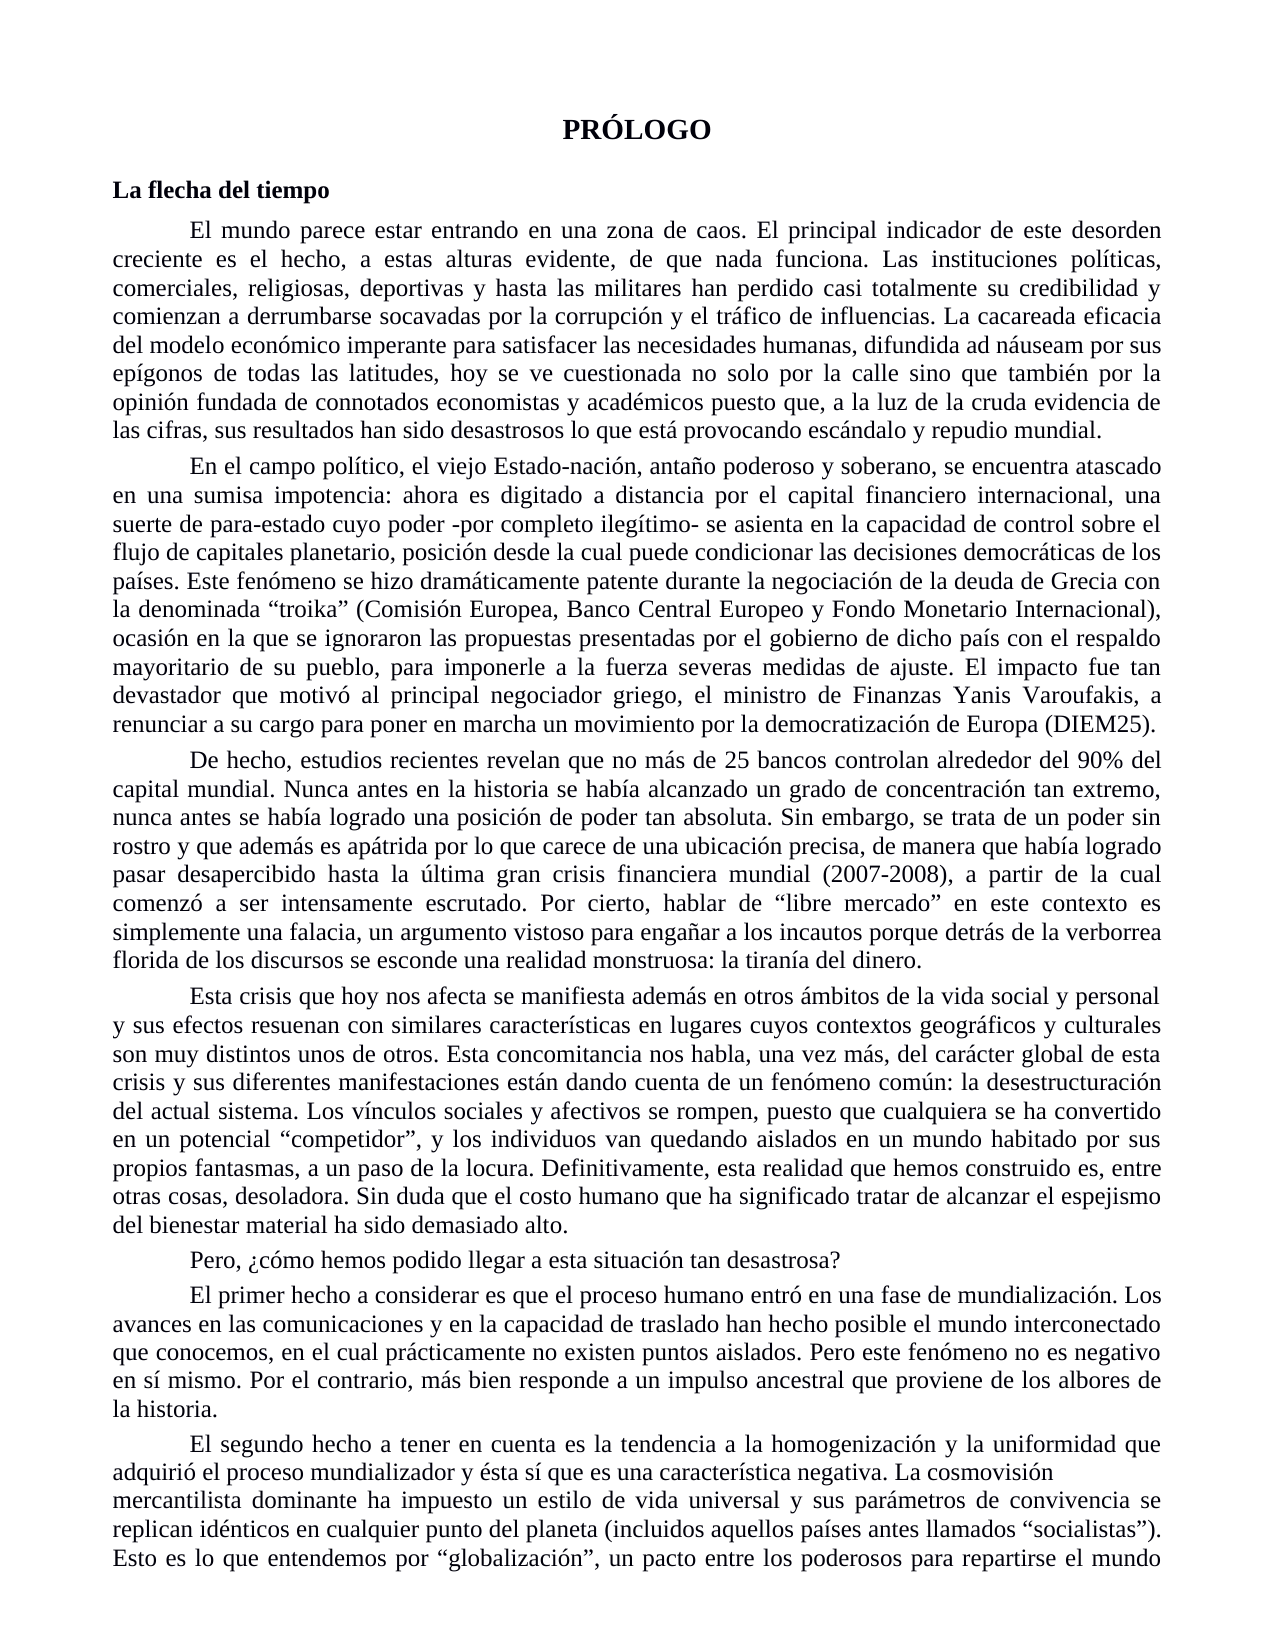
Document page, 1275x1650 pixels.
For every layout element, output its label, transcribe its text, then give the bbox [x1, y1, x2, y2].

text mercantilista dominante ha impuesto un estilo de vida universal y sus parámetros de convivencia se replican idénticos en cualquier punto del planeta (incluidos aquellos países antes llamados “socialistas”). Esto es lo que entendemos por “globalización”, un pacto entre los poderosos para repartirse el mundo [112, 1486, 1162, 1571]
text Esta crisis que hoy nos afecta se manifiesta además en otros ámbitos de la vida social y personal y sus efectos resuenan con similares características en lugares cuyos contextos geográficos y culturales son muy distintos unos de otros. Esta concomitancia nos habla, una vez más, del carácter global de esta crisis y sus diferentes manifestaciones están dando cuenta de un fenómeno común: la desestructuración del actual sistema. Los vínculos sociales y afectivos se rompen, puesto que cualquiera se ha convertido en un potencial “competidor”, y los individuos van quedando aislados en un mundo habitado por sus propios fantasmas, a un paso de la locura. Definitivamente, esta realidad que hemos construido es, entre otras cosas, desoladora. Sin duda que el costo humano que ha significado tratar de alcanzar el espejismo del bienestar material ha sido demasiado alto. [112, 982, 1162, 1239]
text El primer hecho a considerar es que el proceso humano entró en una fase de mundialización. Los avances en las comunicaciones y en la capacidad de traslado han hecho posible el mundo interconectado que conocemos, en el cual prácticamente no existen puntos aislados. Pero este fenómeno no es negativo en sí mismo. Por el contrario, más bien responde a un impulso ancestral que proviene de los albores de la historia. [112, 1281, 1162, 1422]
text La flecha del tiempo [112, 175, 1162, 204]
text En el campo político, el viejo Estado-nación, antaño poderoso y soberano, se encuentra atascado en una sumisa impotencia: ahora es digitado a distancia por el capital financiero internacional, una suerte de para-estado cuyo poder -por completo ilegítimo- se asienta en la capacidad de control sobre el flujo de capitales planetario, posición desde la cual puede condicionar las decisiones democráticas de los países. Este fenómeno se hizo dramáticamente patente durante la negociación de la deuda de Grecia con la denominada “troika” (Comisión Europea, Banco Central Europeo y Fondo Monetario Internacional), ocasión en la que se ignoraron las propuestas presentadas por el gobierno de dicho país con el respaldo mayoritario de su pueblo, para imponerle a la fuerza severas medidas de ajuste. El impacto fue tan devastador que motivó al principal negociador griego, el ministro de Finanzas Yanis Varoufakis, a renunciar a su cargo para poner en marcha un movimiento por la democratización de Europa (DIEM25). [112, 452, 1162, 737]
text El segundo hecho a tener en cuenta es la tendencia a la homogenización y la uniformidad que adquirió el proceso mundializador y ésta sí que es una característica negativa. La cosmovisión [112, 1430, 1162, 1486]
text El mundo parece estar entrando en una zona de caos. El principal indicador de este desorden creciente es el hecho, a estas alturas evidente, de que nada funciona. Las instituciones políticas, comerciales, religiosas, deportivas y hasta las militares han perdido casi totalmente su credibilidad y comienzan a derrumbarse socavadas por la corrupción y el tráfico de influencias. La cacareada eficacia del modelo económico imperante para satisfacer las necesidades humanas, difundida ad náuseam por sus epígonos de todas las latitudes, hoy se ve cuestionada no solo por la calle sino que también por la opinión fundada de connotados economistas y académicos puesto que, a la luz de la cruda evidencia de las cifras, sus resultados han sido desastrosos lo que está provocando escándalo y repudio mundial. [112, 216, 1162, 444]
text PRÓLOGO [562, 112, 1162, 145]
text De hecho, estudios recientes revelan que no más de 25 bancos controlan alrededor del 90% del capital mundial. Nunca antes en la historia se había alcanzado un grado de concentración tan extremo, nunca antes se había logrado una posición de poder tan absoluta. Sin embargo, se trata de un poder sin rostro y que además es apátrida por lo que carece de una ubicación precisa, de manera que había logrado pasar desapercibido hasta la última gran crisis financiera mundial (2007-2008), a partir de la cual comenzó a ser intensamente escrutado. Por cierto, hablar de “libre mercado” en este contexto es simplemente una falacia, un argumento vistoso para engañar a los incautos porque detrás de la verborrea florida de los discursos se esconde una realidad monstruosa: la tiranía del dinero. [112, 746, 1162, 974]
text Pero, ¿cómo hemos podido llegar a esta situación tan desastrosa? [189, 1246, 1162, 1274]
